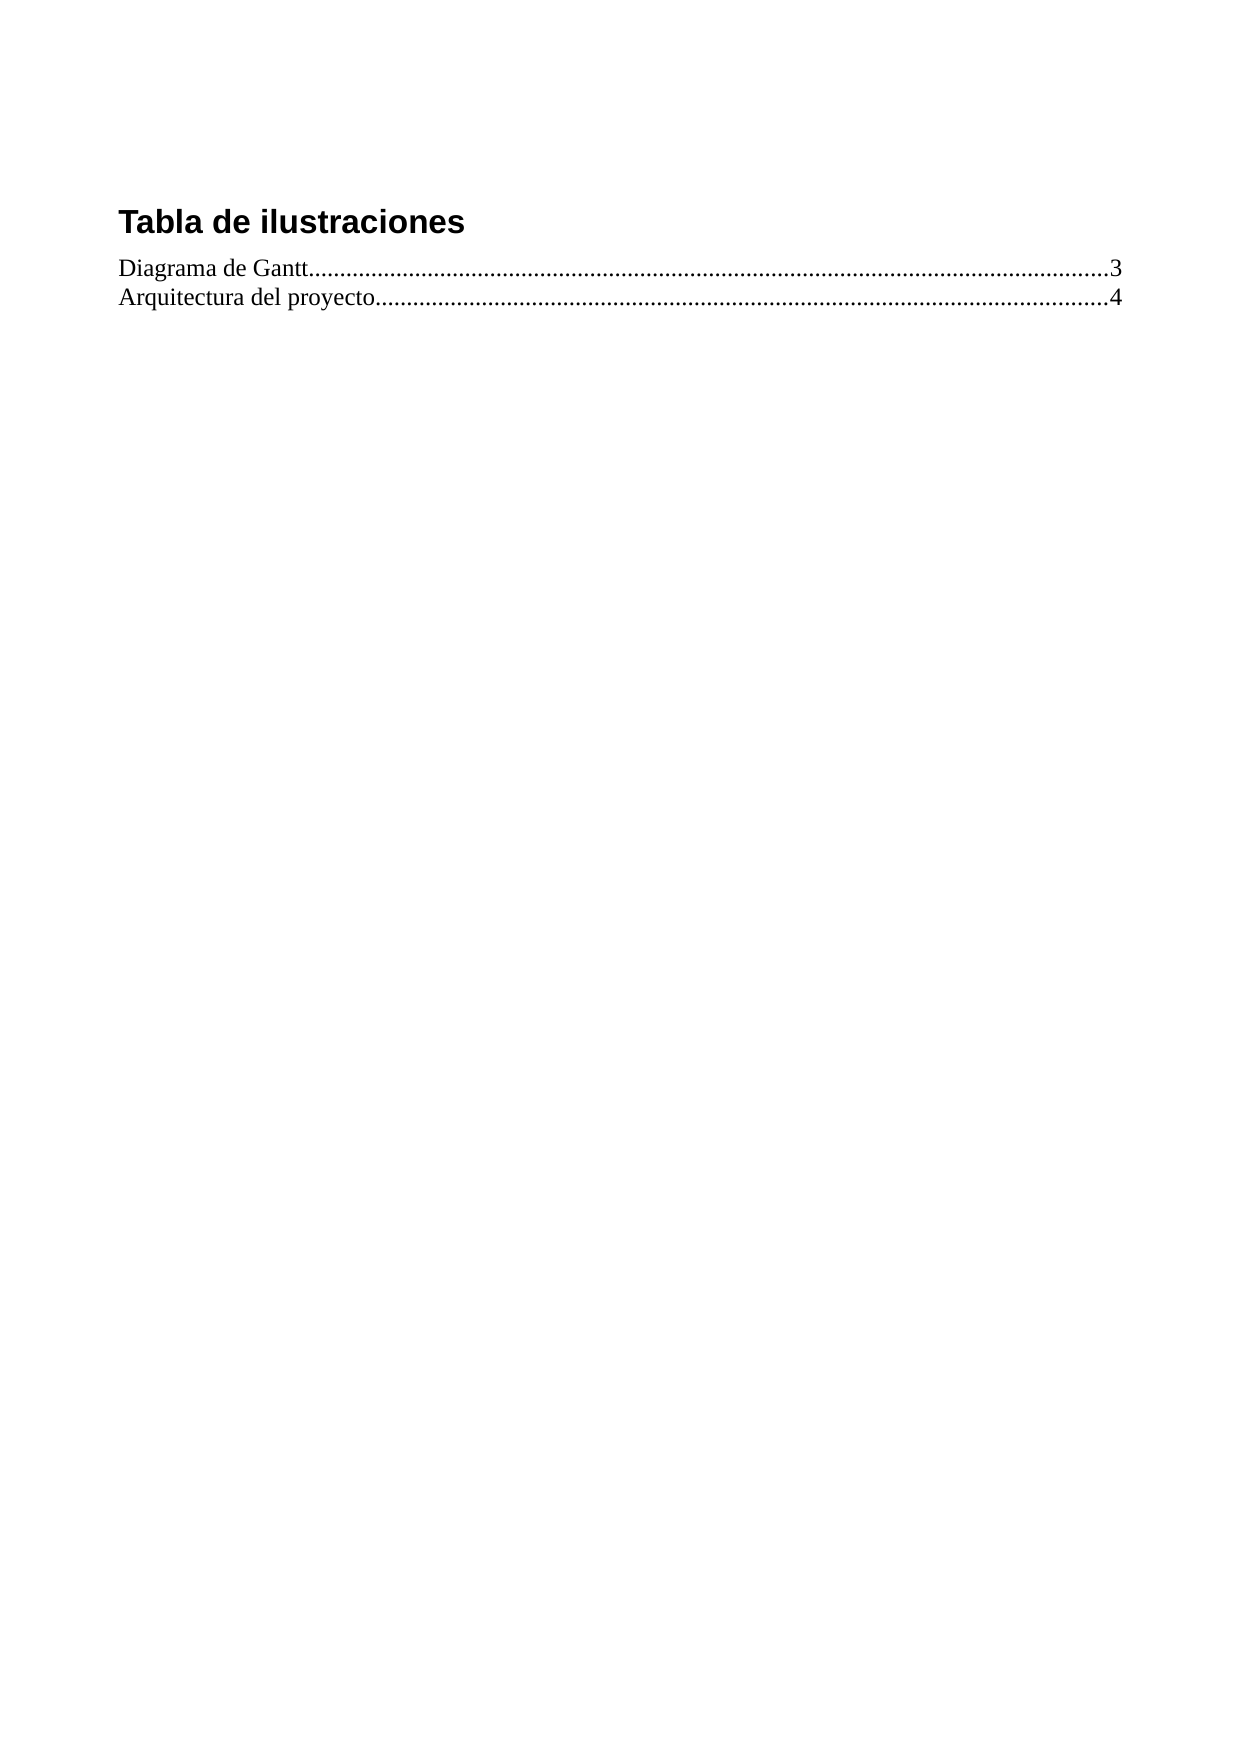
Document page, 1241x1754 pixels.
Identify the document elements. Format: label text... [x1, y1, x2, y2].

subtitle Tabla de ilustraciones [118, 202, 1122, 241]
text Diagrama de Gantt 3 [118, 253, 1122, 282]
text Arquitectura del proyecto 4 [118, 282, 1122, 311]
